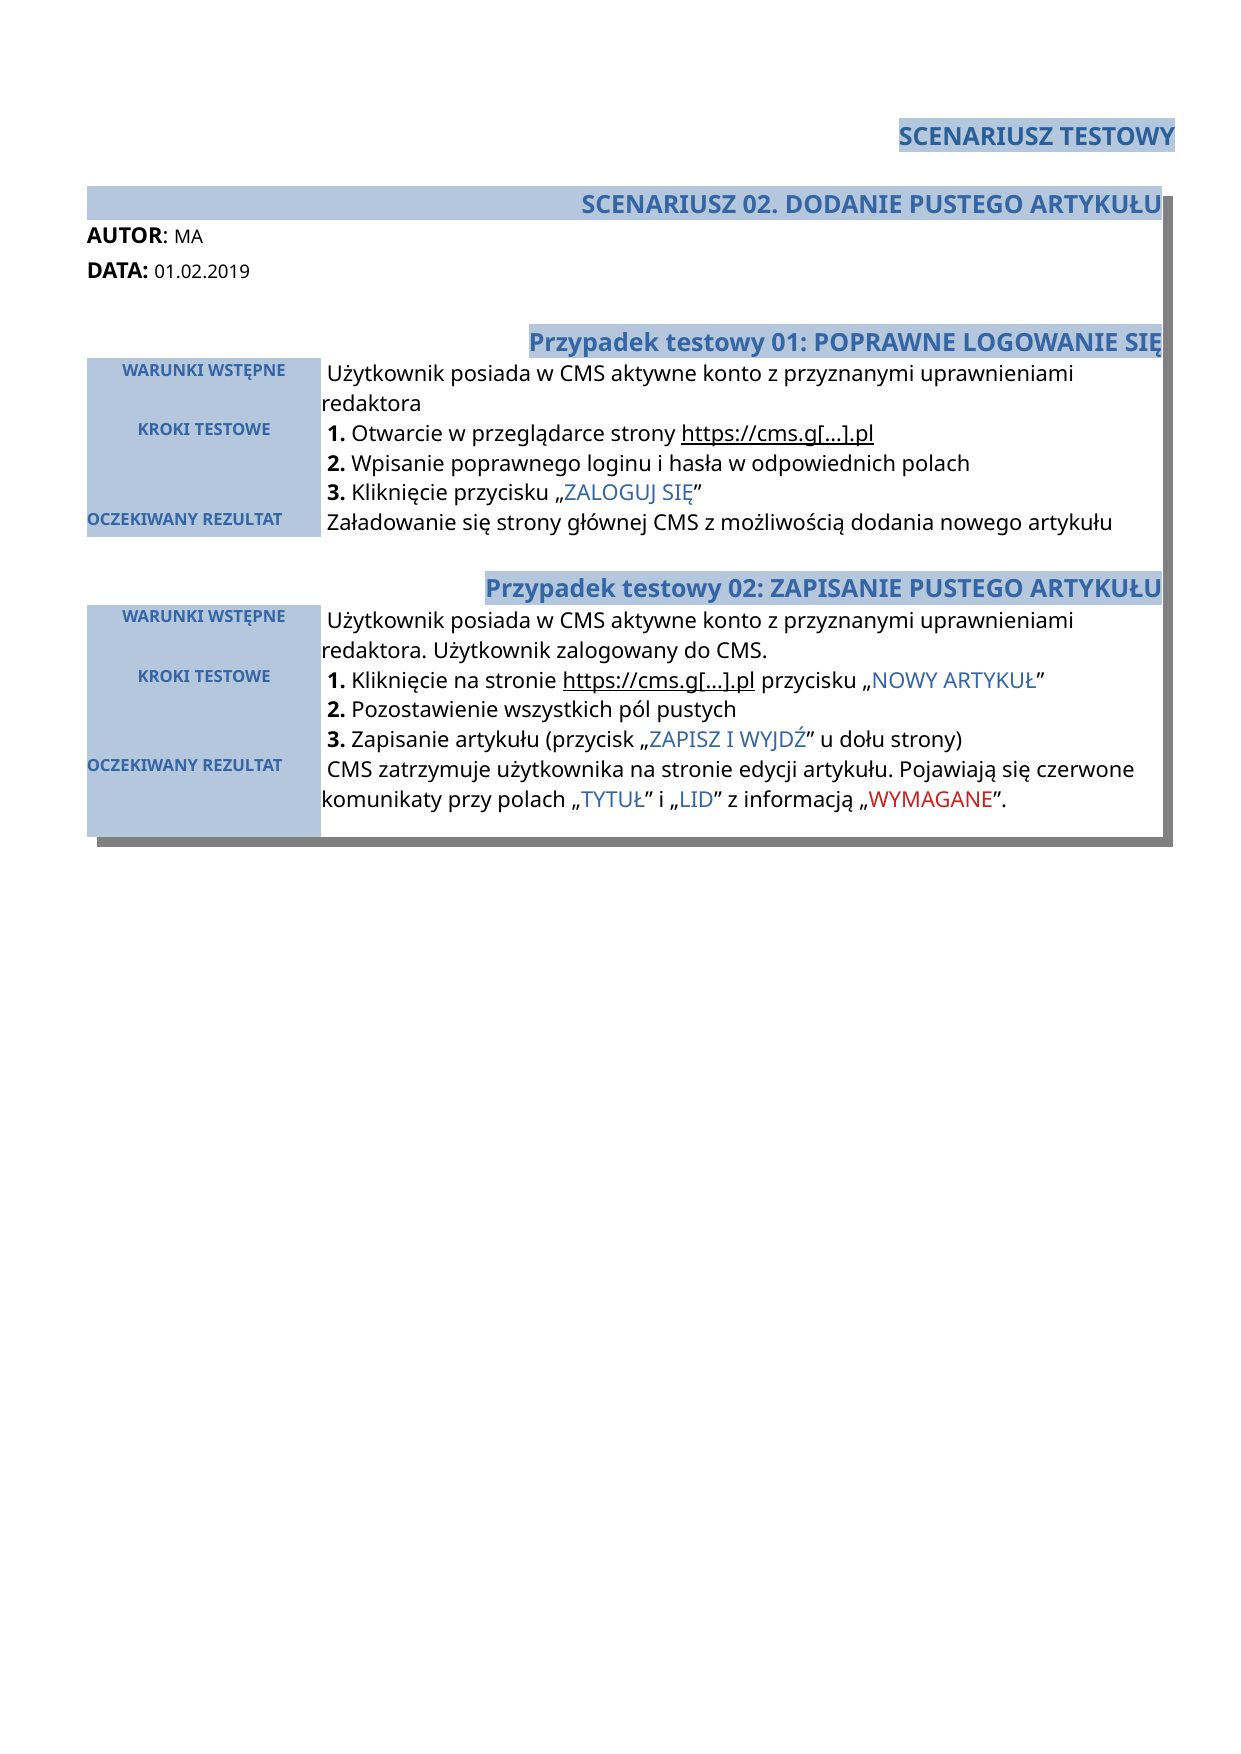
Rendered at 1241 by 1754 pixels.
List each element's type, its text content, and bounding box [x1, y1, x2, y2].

table_cell DATA: 01.02.2019 [87, 255, 1162, 290]
table_cell AUTOR: MA [87, 220, 1162, 255]
table_cell OCZEKIWANY REZULTAT [87, 754, 321, 837]
table_header Użytkownik posiada w CMS aktywne konto z przyznanymi uprawnieniami redaktora [321, 358, 1162, 418]
table_header Przypadek testowy 02: ZAPISANIE PUSTEGO ARTYKUŁU [87, 537, 1162, 605]
table_header Użytkownik posiada w CMS aktywne konto z przyznanymi uprawnieniami redaktora. Użytkownik zalogowany do CMS. [321, 605, 1162, 665]
table_header WARUNKI WSTĘPNE [87, 605, 321, 665]
table_cell Przypadek testowy 01: POPRAWNE LOGOWANIE SIĘ [87, 290, 1162, 358]
table_header WARUNKI WSTĘPNE [87, 358, 321, 418]
table_cell 1. Kliknięcie na stronie https://cms.g[…].pl przycisku „NOWY ARTYKUŁ” 2. Pozostawienie wszystkich pól pustych 3. Zapisanie artykułu (przycisk „ZAPISZ I WYJDŹ” u dołu strony) [321, 665, 1162, 754]
table_cell 1. Otwarcie w przeglądarce strony https://cms.g[…].pl 2. Wpisanie poprawnego loginu i hasła w odpowiednich polach 3. Kliknięcie przycisku „ZALOGUJ SIĘ” [321, 418, 1162, 507]
table_header SCENARIUSZ 02. DODANIE PUSTEGO ARTYKUŁU [87, 186, 1162, 220]
table_cell Załadowanie się strony głównej CMS z możliwością dodania nowego artykułu [321, 507, 1162, 537]
table_cell KROKI TESTOWE [87, 665, 321, 754]
table_cell KROKI TESTOWE [87, 418, 321, 507]
table_cell CMS zatrzymuje użytkownika na stronie edycji artykułu. Pojawiają się czerwone komunikaty przy polach „TYTUŁ” i „LID” z informacją „WYMAGANE”. [321, 754, 1162, 837]
table_cell OCZEKIWANY REZULTAT [87, 507, 321, 537]
text SCENARIUSZ TESTOWY [118, 118, 1175, 152]
